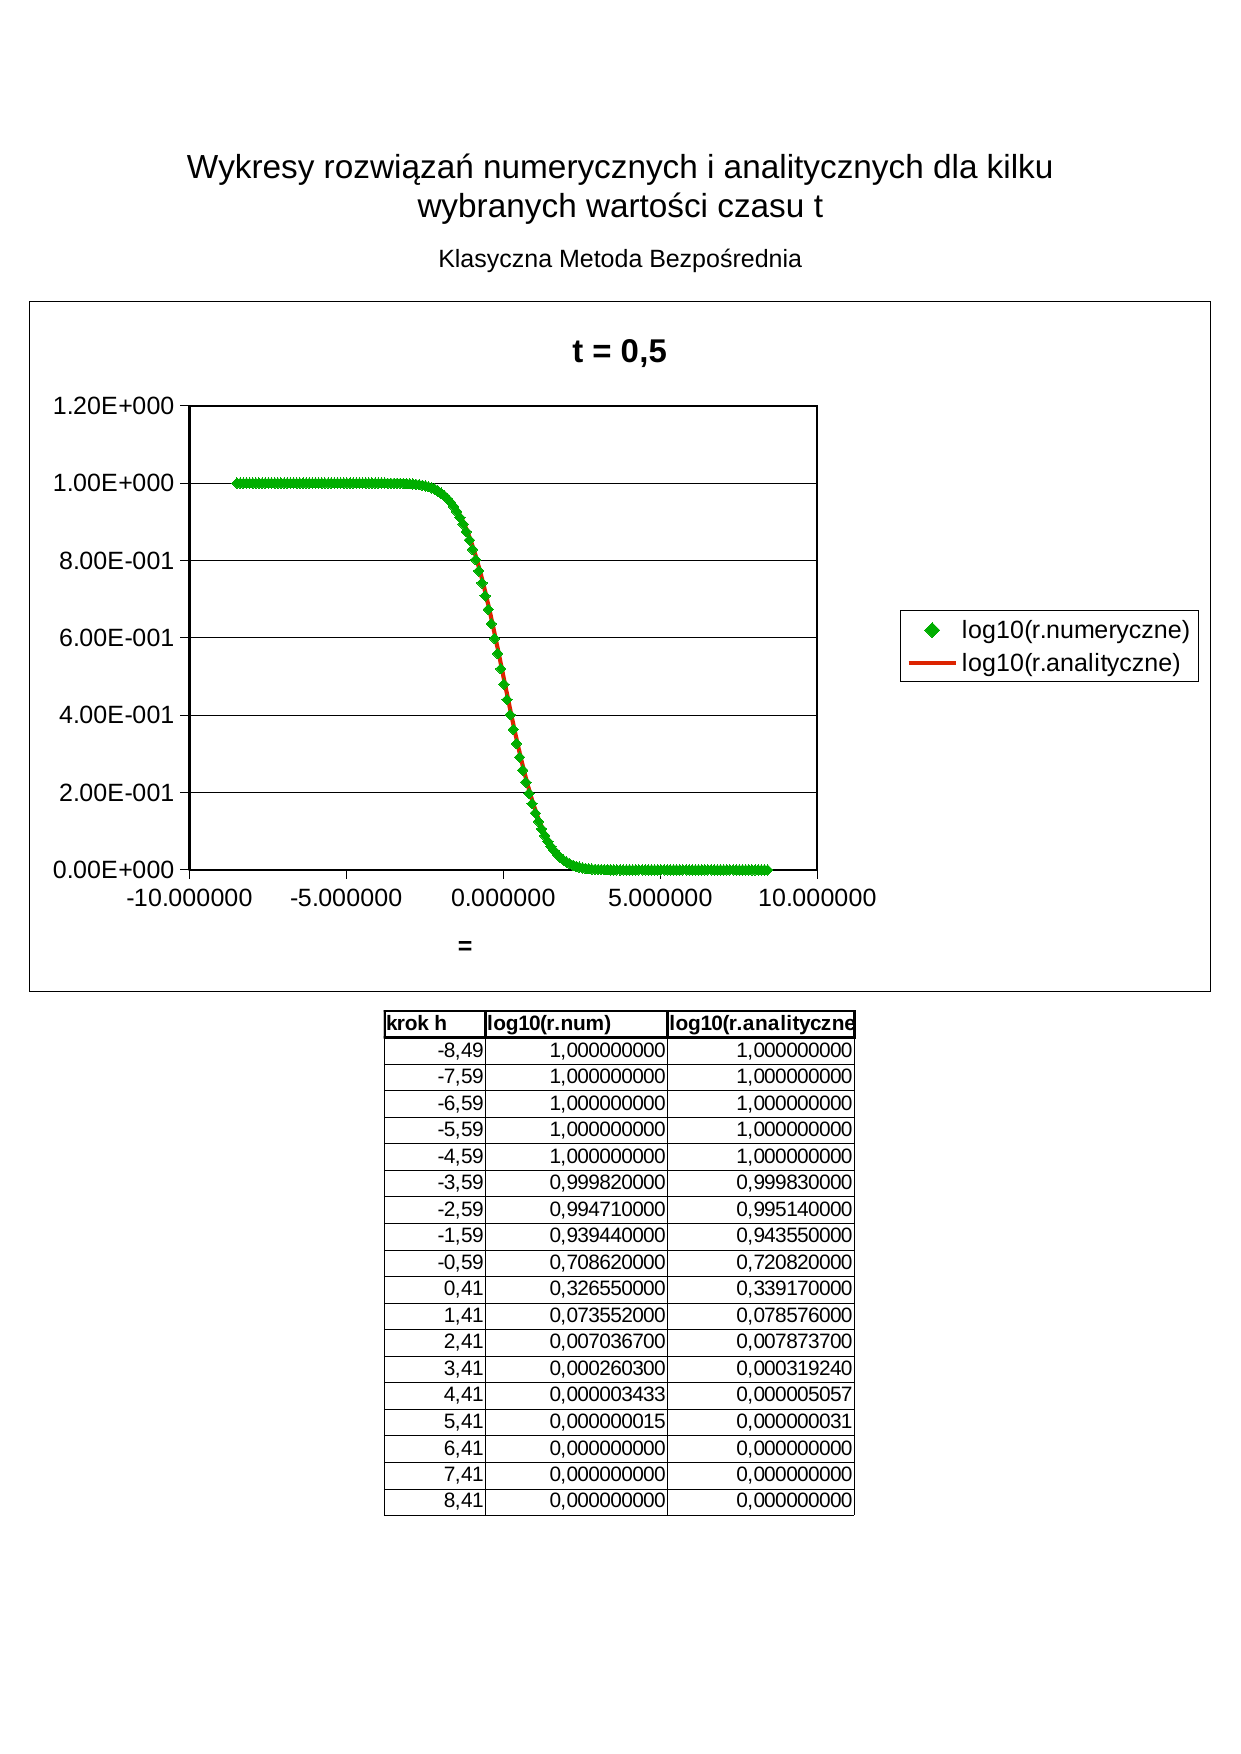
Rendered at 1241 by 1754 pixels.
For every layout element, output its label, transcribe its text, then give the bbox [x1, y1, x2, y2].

text Klasyczna Metoda Bezpośrednia [148, 244, 1092, 272]
text Wykresy rozwiązań numerycznych i analitycznych dla kilku wybranych wartości czasu t [148, 148, 1092, 224]
